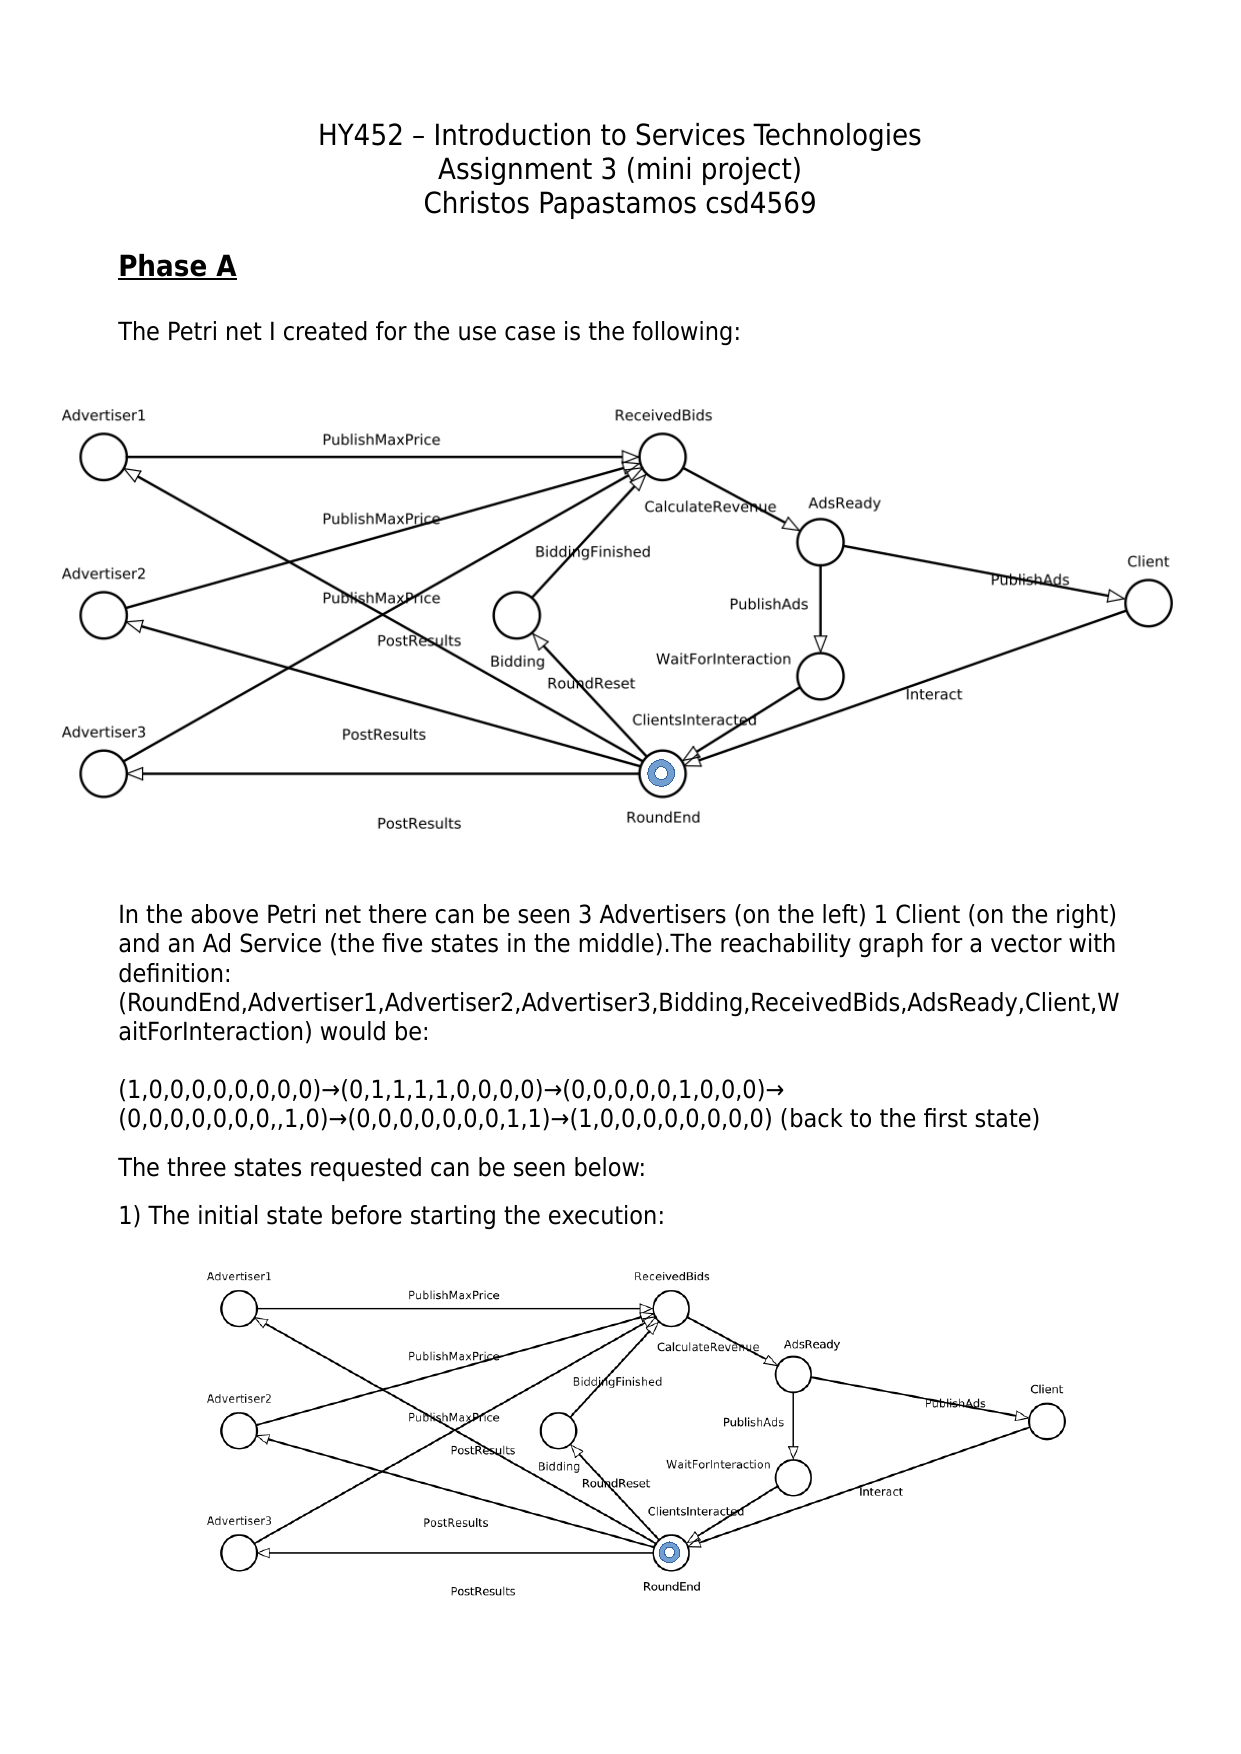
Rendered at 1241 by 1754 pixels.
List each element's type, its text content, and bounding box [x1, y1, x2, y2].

text The three states requested can be seen below: [118, 1153, 1122, 1182]
text (0,0,0,0,0,0,0,,1,0)→(0,0,0,0,0,0,0,1,1)→(1,0,0,0,0,0,0,0,0) (back to the first state) [118, 1104, 1122, 1134]
text Phase A [118, 249, 1122, 283]
picture [51, 397, 1184, 830]
picture [198, 1262, 1074, 1596]
text 1) The initial state before starting the execution: [118, 1201, 1122, 1230]
text (1,0,0,0,0,0,0,0,0)→(0,1,1,1,1,0,0,0,0)→(0,0,0,0,0,1,0,0,0)→ [118, 1075, 1122, 1104]
text The Petri net I created for the use case is the following: [118, 317, 1122, 346]
text Assignment 3 (mini project) [118, 152, 1122, 186]
text In the above Petri net there can be seen 3 Advertisers (on the left) 1 Client (on the right) and an Ad Service (the five states in the middle).The reachability graph for a vector with definition: (RoundEnd,Advertiser1,Advertiser2,Advertiser3,Bidding,ReceivedBids,AdsReady,Client,WaitForInteraction) would be: [118, 900, 1122, 1046]
text Christos Papastamos csd4569 [118, 186, 1122, 220]
text HY452 – Introduction to Services Technologies [118, 118, 1122, 152]
